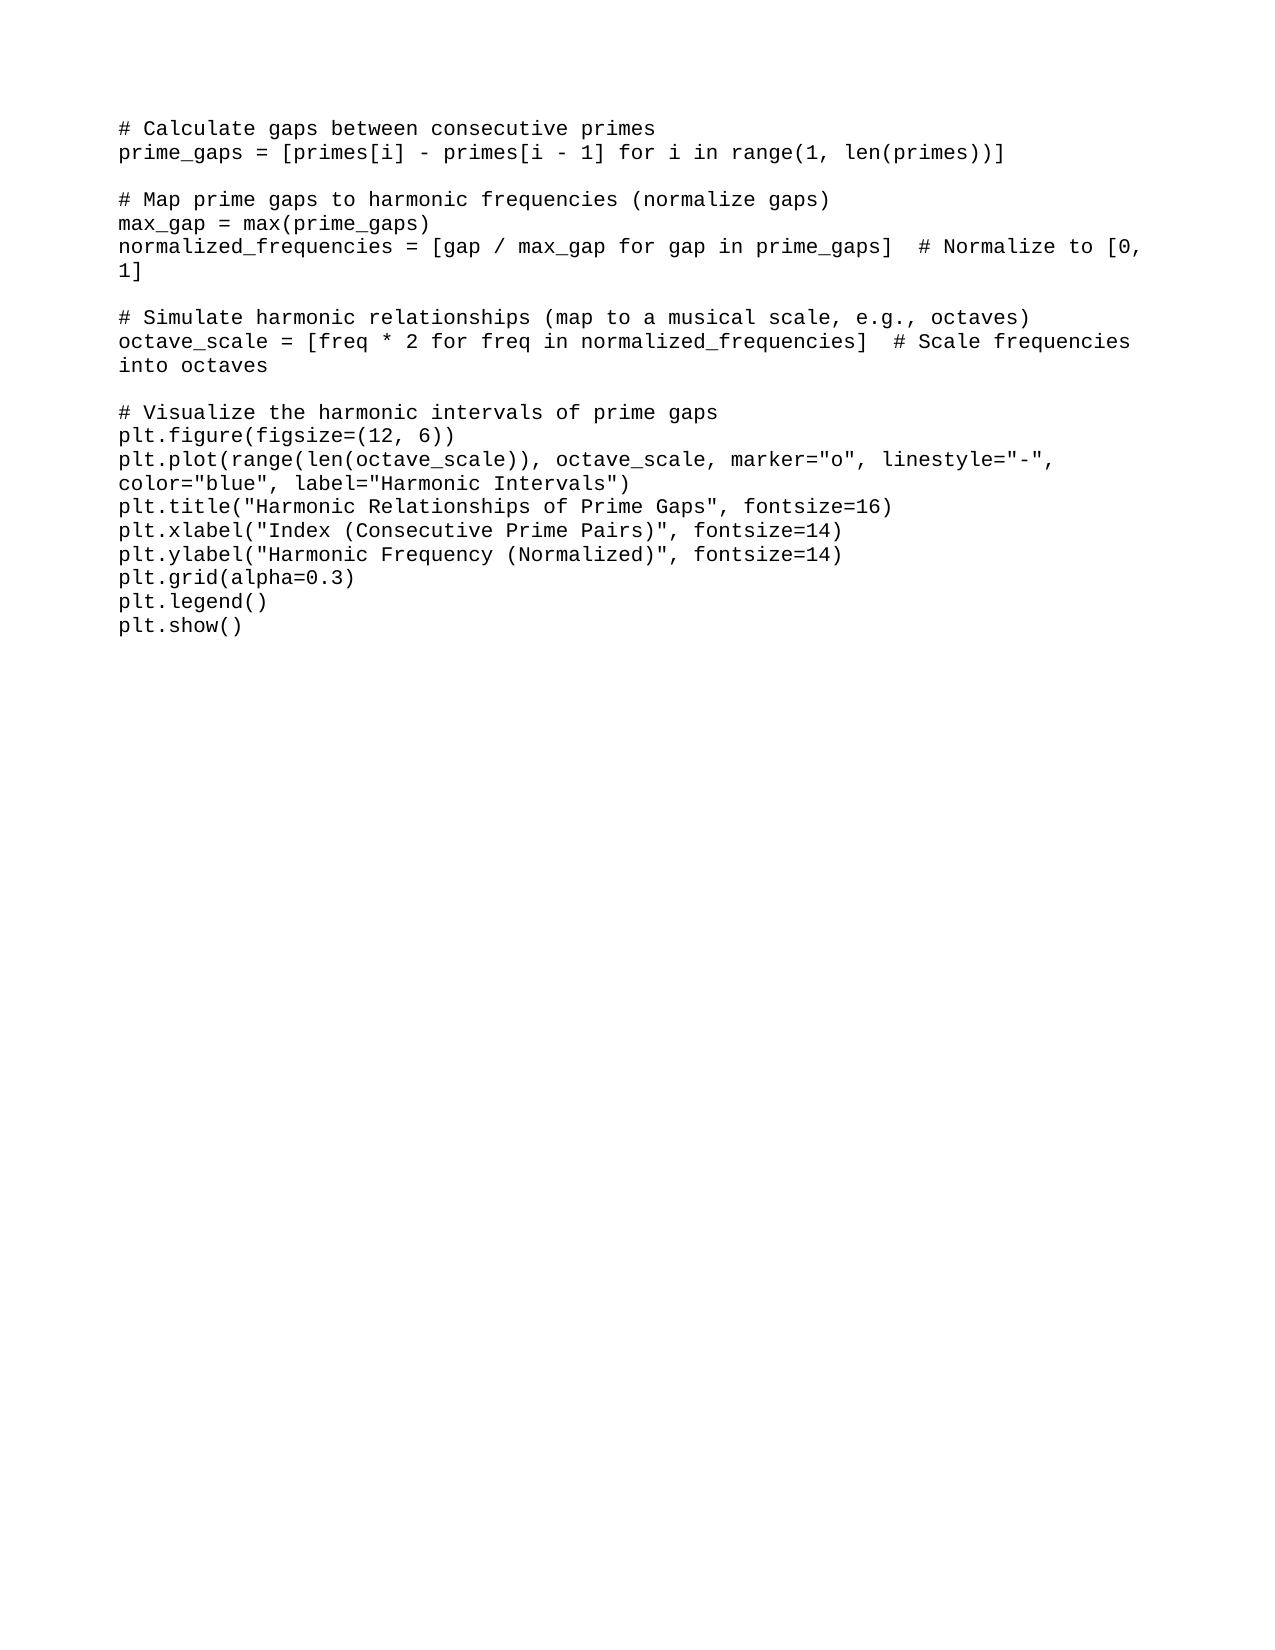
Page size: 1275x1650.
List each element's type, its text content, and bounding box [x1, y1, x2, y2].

text octave_scale = [freq * 2 for freq in normalized_frequencies] # Scale frequencies into octaves [118, 331, 1157, 378]
text plt.figure(figsize=(12, 6)) [118, 426, 1157, 449]
text plt.plot(range(len(octave_scale)), octave_scale, marker="o", linestyle="-", color="blue", label="Harmonic Intervals") [118, 449, 1157, 496]
text # Simulate harmonic relationships (map to a musical scale, e.g., octaves) [118, 307, 1157, 331]
text plt.grid(alpha=0.3) [118, 567, 1157, 591]
text plt.legend() [118, 591, 1157, 615]
text prime_gaps = [primes[i] - primes[i - 1] for i in range(1, len(primes))] [118, 142, 1157, 165]
text normalized_frequencies = [gap / max_gap for gap in prime_gaps] # Normalize to [0, 1] [118, 236, 1157, 284]
text plt.show() [118, 615, 1157, 638]
text # Calculate gaps between consecutive primes [118, 118, 1157, 142]
text max_gap = max(prime_gaps) [118, 213, 1157, 236]
text plt.ylabel("Harmonic Frequency (Normalized)", fontsize=14) [118, 544, 1157, 567]
text # Map prime gaps to harmonic frequencies (normalize gaps) [118, 189, 1157, 213]
text plt.xlabel("Index (Consecutive Prime Pairs)", fontsize=14) [118, 520, 1157, 544]
text # Visualize the harmonic intervals of prime gaps [118, 402, 1157, 426]
text plt.title("Harmonic Relationships of Prime Gaps", fontsize=16) [118, 496, 1157, 520]
